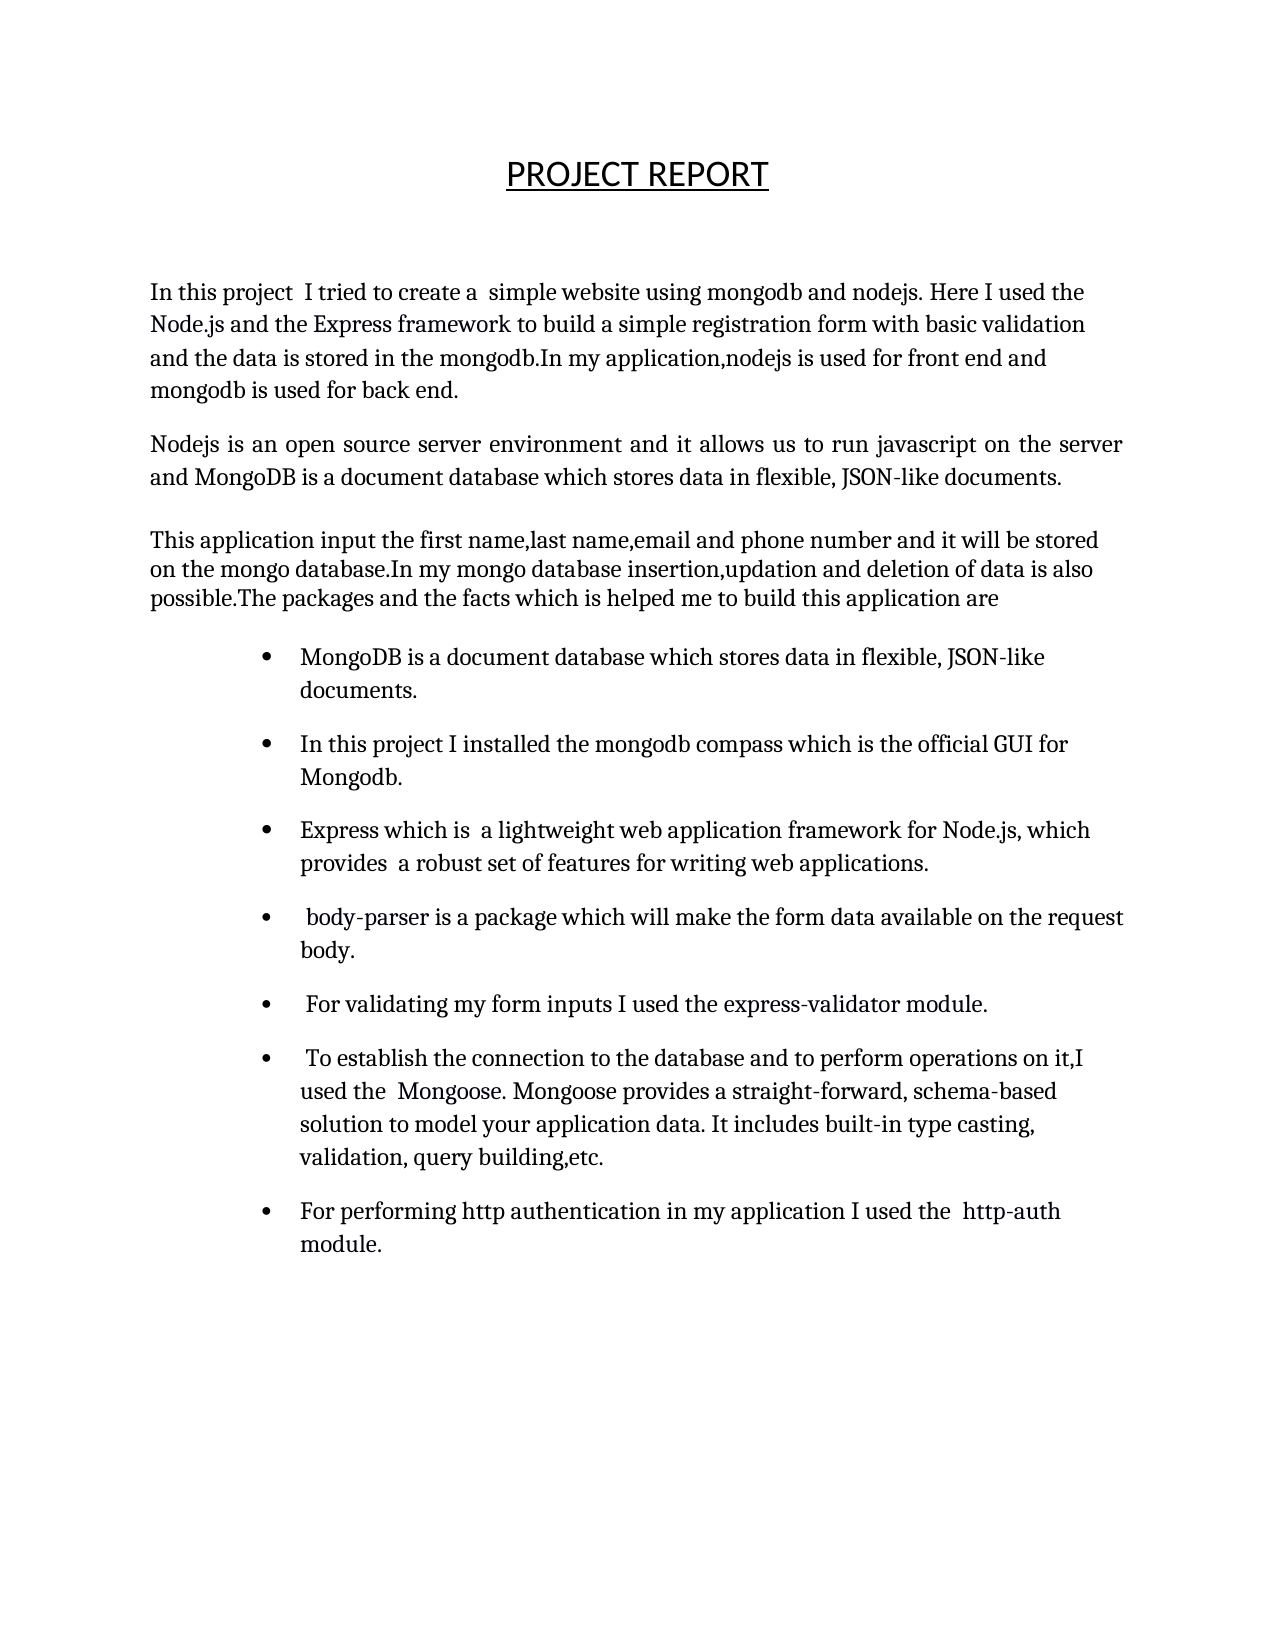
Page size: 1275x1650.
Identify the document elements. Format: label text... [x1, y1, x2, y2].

list In this project I installed the mongodb compass which is the official GUI for Mongodb. [262, 729, 1125, 791]
list To establish the connection to the database and to perform operations on it,I used the Mongoose. Mongoose provides a straight-forward, schema-based solution to model your application data. It includes built-in type casting, validation, query building,etc. [262, 1044, 1125, 1172]
text PROJECT REPORT [150, 150, 1125, 196]
text This application input the first name,last name,email and phone number and it will be stored on the mongo database.In my mongo database insertion,updation and deletion of data is also possible.The packages and the facts which is helped me to build this application are [150, 526, 1125, 613]
text In this project I tried to create a simple website using mongodb and nodejs. Here I used the Node.js and the Express framework to build a simple registration form with basic validation and the data is stored in the mongodb.In my application,nodejs is used for front end and mongodb is used for back end. [150, 277, 1125, 405]
list body-parser is a package which will make the form data available on the request body. [262, 903, 1125, 965]
list MongoDB is a document database which stores data in flexible, JSON-like documents. [262, 643, 1125, 704]
list For validating my form inputs I used the express-validator module. [262, 990, 1125, 1019]
list Express which is a lightweight web application framework for Node.js, which provides a robust set of features for writing web applications. [262, 816, 1125, 878]
text Nodejs is an open source server environment and it allows us to run javascript on the server and MongoDB is a document database which stores data in flexible, JSON-like documents. [150, 430, 1125, 492]
list For performing http authentication in my application I used the http-auth module. [262, 1197, 1125, 1259]
